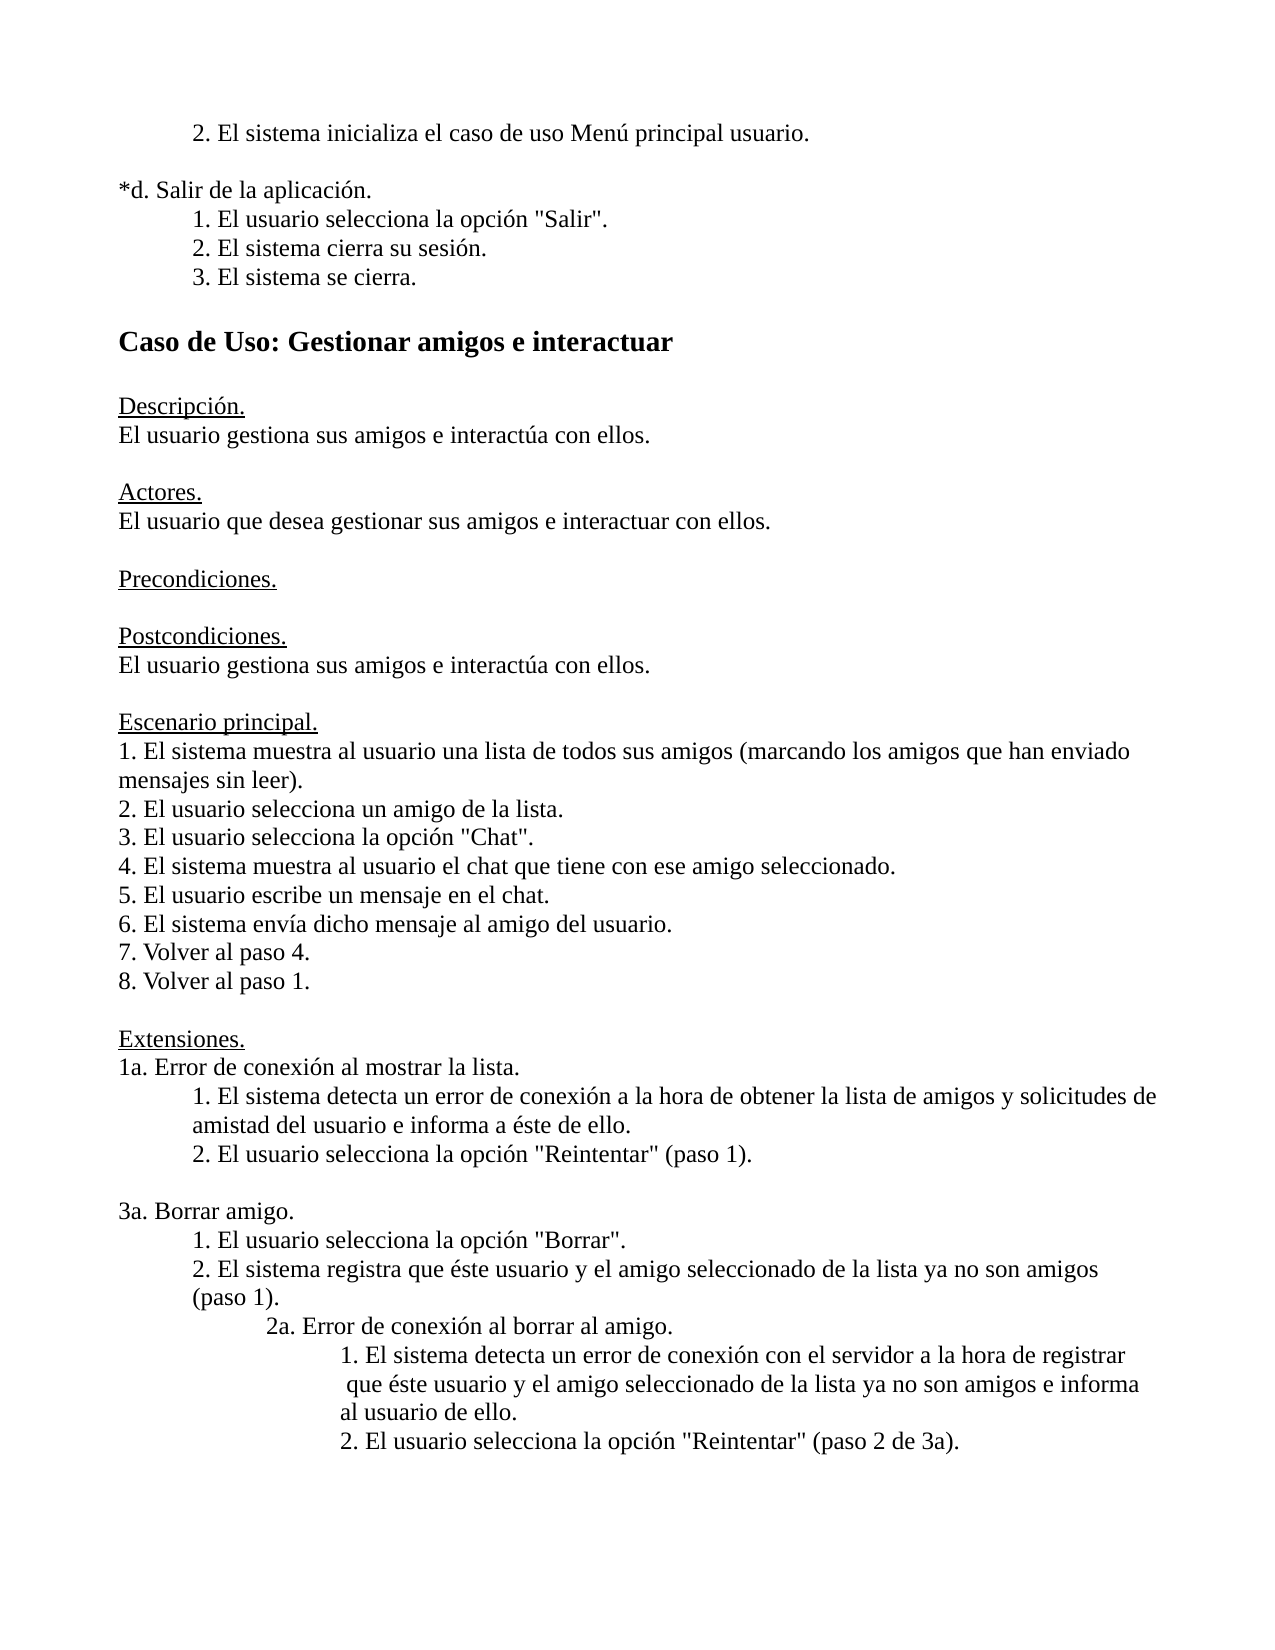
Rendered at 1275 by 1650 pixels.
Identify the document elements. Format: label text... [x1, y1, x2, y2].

text Postcondiciones. [118, 621, 1157, 650]
text 1a. Error de conexión al mostrar la lista. [118, 1052, 1157, 1081]
text 1. El usuario selecciona la opción "Salir". [118, 204, 1157, 233]
text El usuario que desea gestionar sus amigos e interactuar con ellos. [118, 506, 1157, 535]
text Descripción. [118, 391, 1157, 420]
text 2. El sistema registra que éste usuario y el amigo seleccionado de la lista ya no son amigos (paso 1). [118, 1254, 1157, 1311]
text Escenario principal. [118, 707, 1157, 736]
text 4. El sistema muestra al usuario el chat que tiene con ese amigo seleccionado. [118, 851, 1157, 880]
text 3a. Borrar amigo. [118, 1196, 1157, 1225]
text 1. El sistema muestra al usuario una lista de todos sus amigos (marcando los amigos que han enviado mensajes sin leer). [118, 736, 1157, 794]
text Precondiciones. [118, 564, 1157, 592]
text 1. El sistema detecta un error de conexión con el servidor a la hora de registrar [118, 1340, 1157, 1369]
text 1. El usuario selecciona la opción "Borrar". [118, 1225, 1157, 1254]
text 7. Volver al paso 4. [118, 937, 1157, 966]
text que éste usuario y el amigo seleccionado de la lista ya no son amigos e informa al usuario de ello. [118, 1369, 1157, 1426]
text *d. Salir de la aplicación. [118, 176, 1157, 204]
text Caso de Uso: Gestionar amigos e interactuar [118, 324, 1157, 358]
text 3. El usuario selecciona la opción "Chat". [118, 822, 1157, 851]
text El usuario gestiona sus amigos e interactúa con ellos. [118, 650, 1157, 679]
text Actores. [118, 477, 1157, 506]
text 2a. Error de conexión al borrar al amigo. [118, 1311, 1157, 1340]
text 2. El sistema cierra su sesión. [118, 233, 1157, 262]
text 8. Volver al paso 1. [118, 966, 1157, 995]
text 3. El sistema se cierra. [118, 262, 1157, 291]
text 2. El usuario selecciona la opción "Reintentar" (paso 1). [118, 1139, 1157, 1167]
text 2. El usuario selecciona un amigo de la lista. [118, 794, 1157, 822]
text 6. El sistema envía dicho mensaje al amigo del usuario. [118, 909, 1157, 937]
text Extensiones. [118, 1024, 1157, 1052]
text 5. El usuario escribe un mensaje en el chat. [118, 880, 1157, 909]
text 2. El usuario selecciona la opción "Reintentar" (paso 2 de 3a). [118, 1426, 1157, 1455]
text El usuario gestiona sus amigos e interactúa con ellos. [118, 420, 1157, 449]
text 2. El sistema inicializa el caso de uso Menú principal usuario. [118, 118, 1157, 147]
text 1. El sistema detecta un error de conexión a la hora de obtener la lista de amigos y solicitudes de amistad del usuario e informa a éste de ello. [118, 1081, 1157, 1139]
